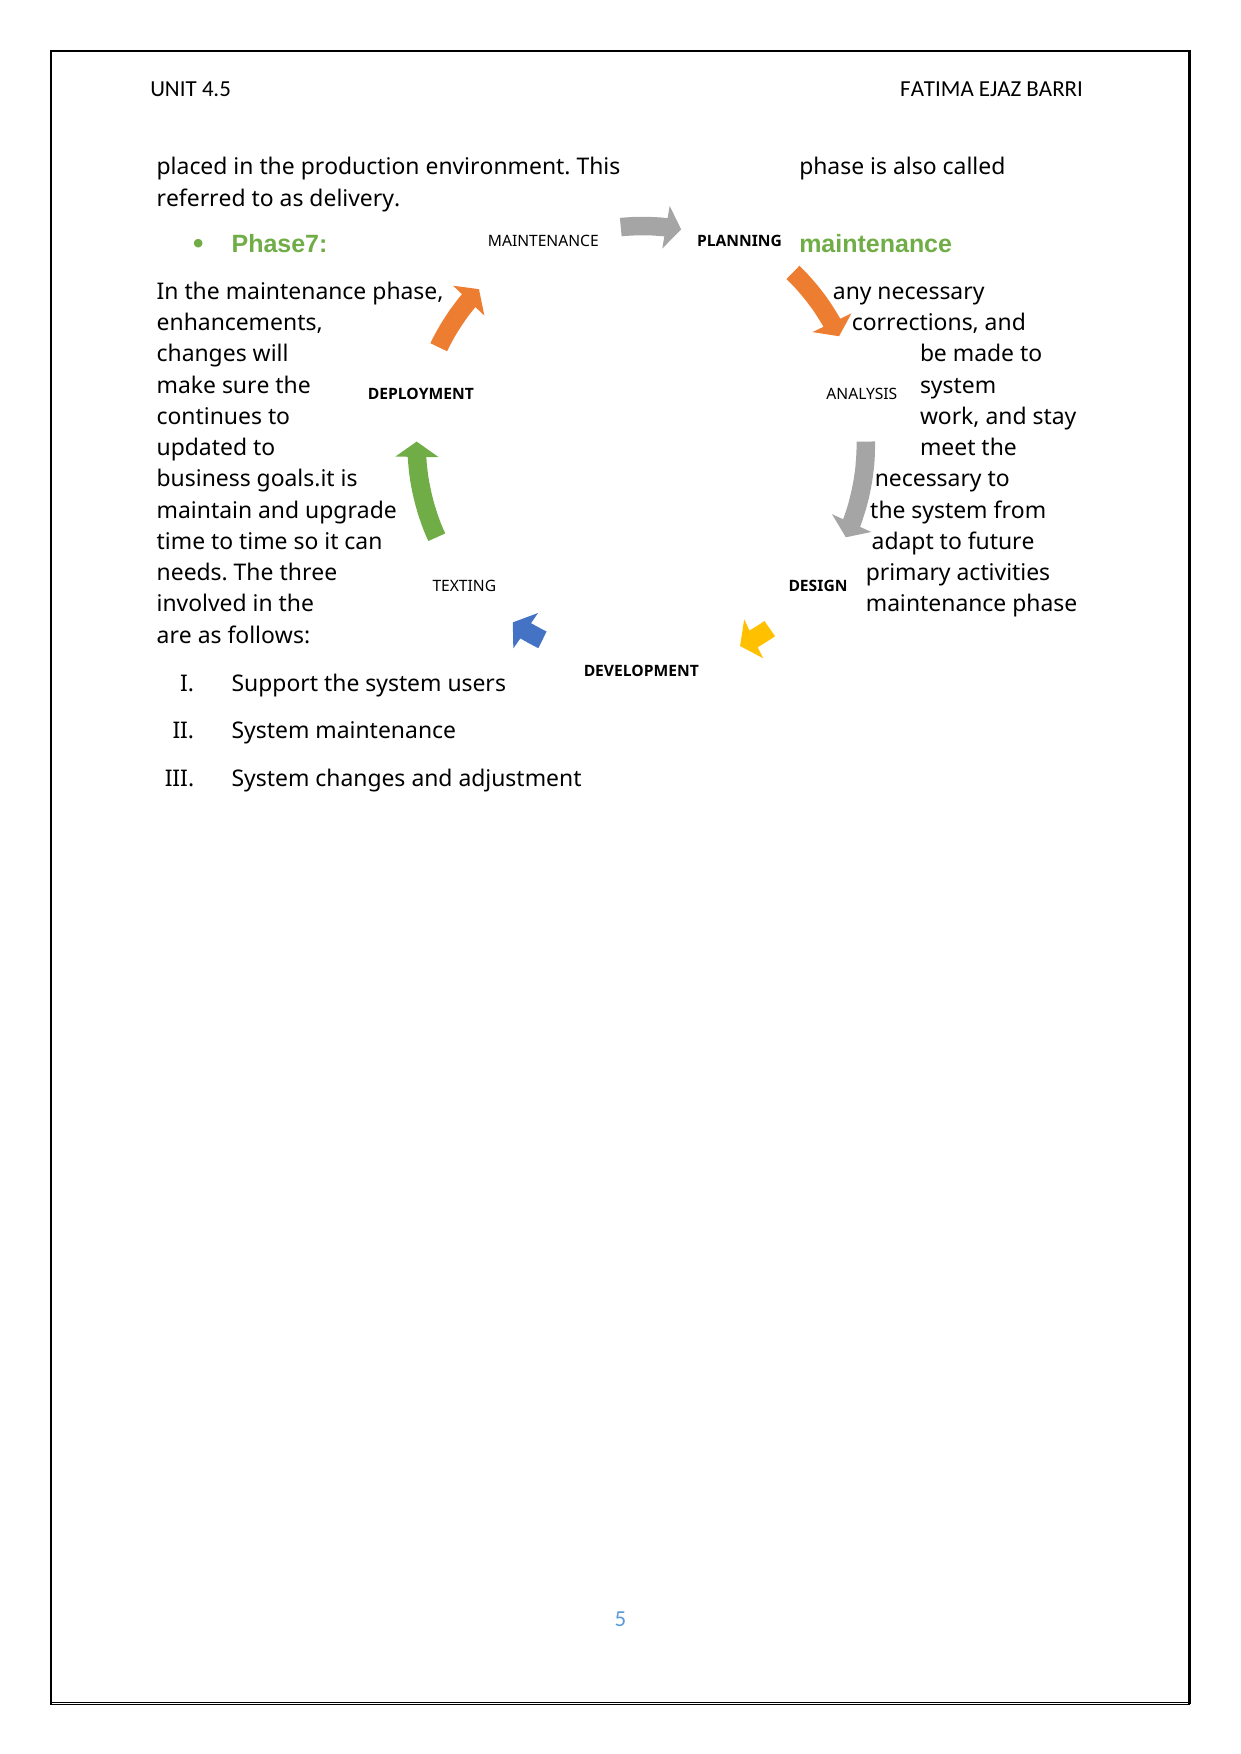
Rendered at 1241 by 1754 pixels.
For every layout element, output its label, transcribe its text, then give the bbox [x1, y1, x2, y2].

list System maintenance [194, 714, 1090, 746]
text placed in the production environment. This phase is also called referred to as delivery. [156, 150, 1090, 213]
list Support the system users [194, 667, 1090, 698]
list System changes and adjustment [194, 762, 1090, 794]
list Phase7: maintenance [194, 229, 1090, 258]
text In the maintenance phase, any necessary enhancements, corrections, and changes will be made to make sure the system continues to work, and stay updated to meet the business goals.it is necessary to maintain and upgrade the system from time to time so it can adapt to future needs. The three primary activities involved in the maintenance phase are as follows: [156, 275, 1090, 650]
